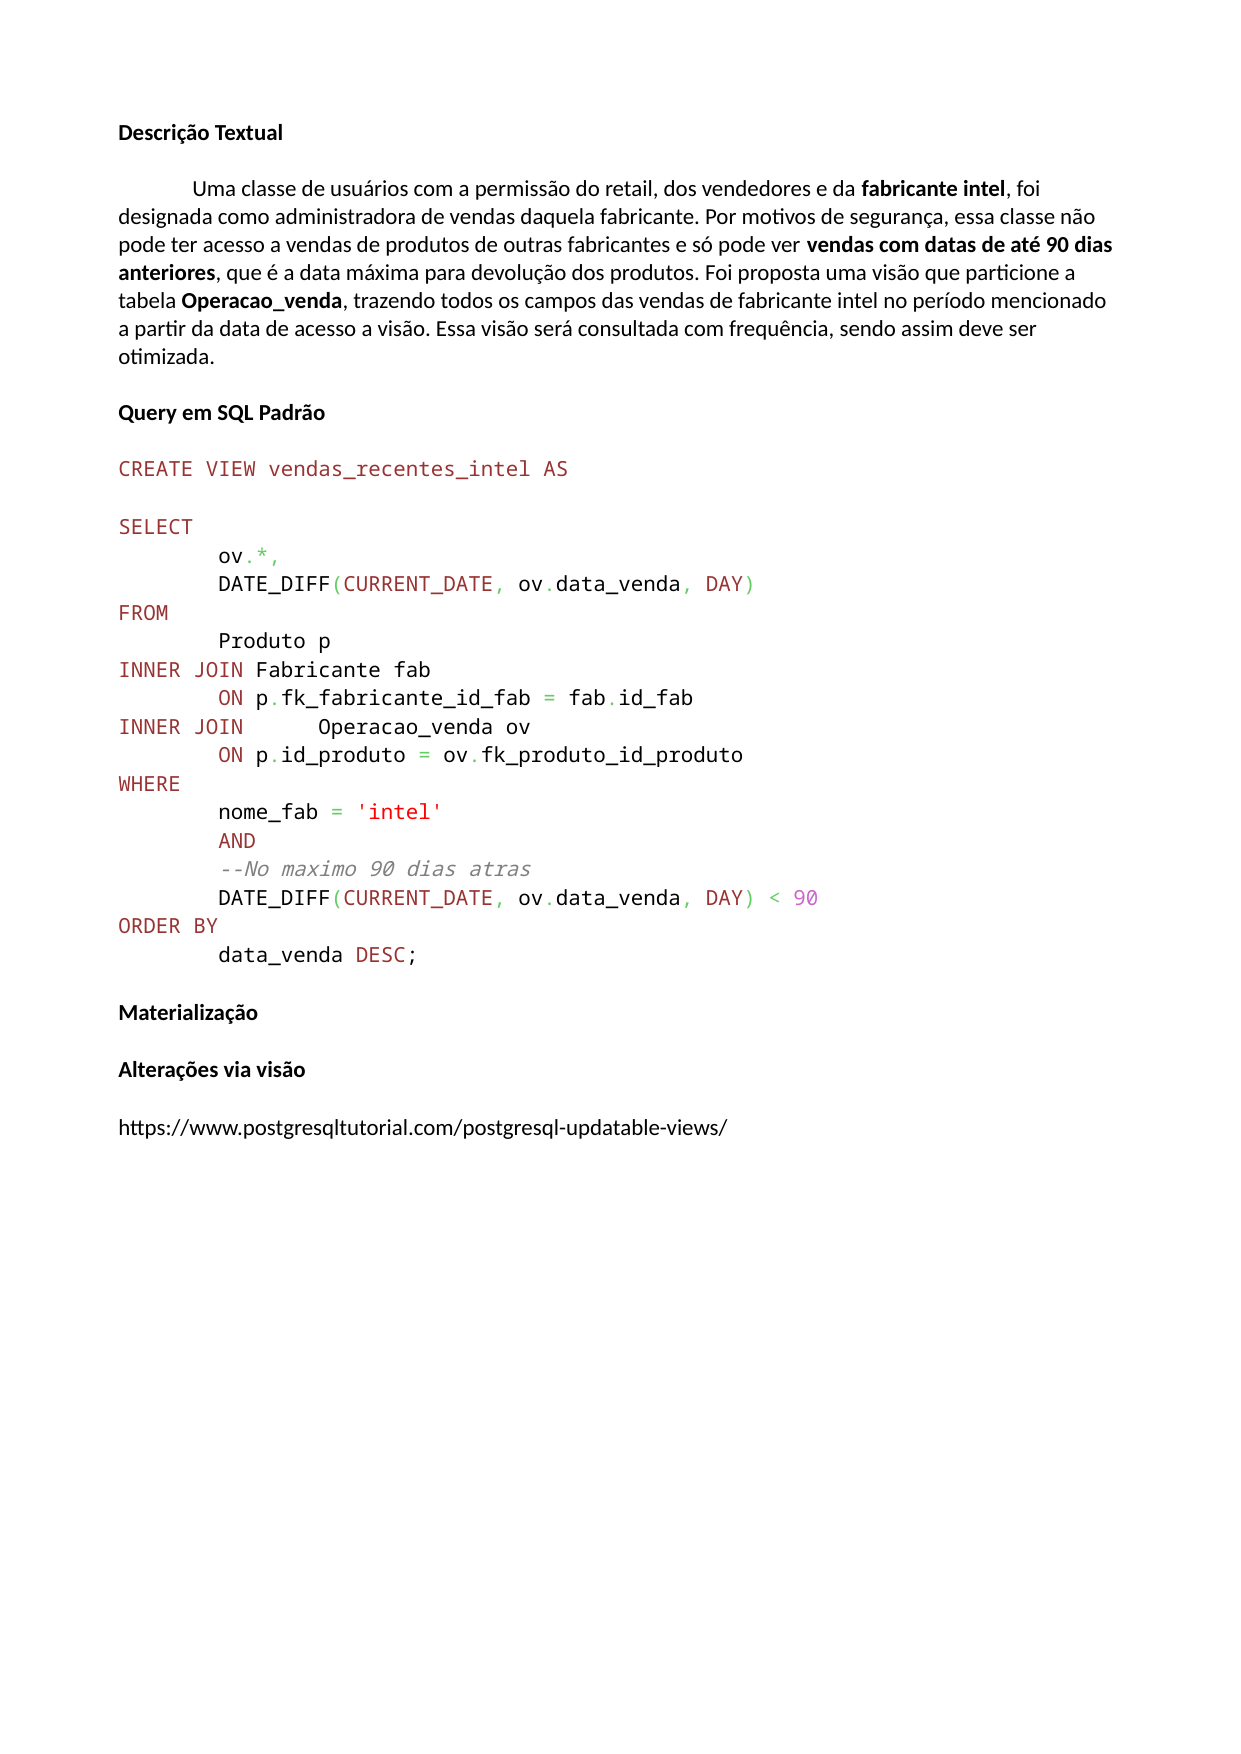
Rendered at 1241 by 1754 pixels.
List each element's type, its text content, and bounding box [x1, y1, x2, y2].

text ov.*, [118, 541, 1122, 569]
text Alterações via visão [118, 1055, 1122, 1083]
text WHERE [118, 769, 1122, 797]
text --No maximo 90 dias atras [118, 854, 1122, 883]
text AND [118, 826, 1122, 854]
text INNER JOIN Fabricante fab [118, 655, 1122, 683]
text Query em SQL Padrão [118, 398, 1122, 426]
text FROM [118, 598, 1122, 626]
text ON p.id_produto = ov.fk_produto_id_produto [118, 740, 1122, 769]
text CREATE VIEW vendas_recentes_intel AS [118, 454, 1122, 483]
text https://www.postgresqltutorial.com/postgresql-updatable-views/ [118, 1113, 1122, 1141]
text Descrição Textual [118, 118, 1122, 146]
text nome_fab = 'intel' [118, 797, 1122, 826]
text ON p.fk_fabricante_id_fab = fab.id_fab [118, 683, 1122, 712]
text INNER JOIN Operacao_venda ov [118, 712, 1122, 740]
text data_venda DESC; [118, 940, 1122, 968]
text DATE_DIFF(CURRENT_DATE, ov.data_venda, DAY) < 90 [118, 883, 1122, 911]
text Materialização [118, 998, 1122, 1026]
text Produto p [118, 626, 1122, 655]
text SELECT [118, 512, 1122, 541]
text Uma classe de usuários com a permissão do retail, dos vendedores e da fabricante intel, foi designada como administradora de vendas daquela fabricante. Por motivos de segurança, essa classe não pode ter acesso a vendas de produtos de outras fabricantes e só pode ver vendas com datas de até 90 dias anteriores, que é a data máxima para devolução dos produtos. Foi proposta uma visão que particione a tabela Operacao_venda, trazendo todos os campos das vendas de fabricante intel no período mencionado a partir da data de acesso a visão. Essa visão será consultada com frequência, sendo assim deve ser otimizada. [118, 174, 1122, 370]
text ORDER BY [118, 911, 1122, 940]
text DATE_DIFF(CURRENT_DATE, ov.data_venda, DAY) [118, 569, 1122, 598]
